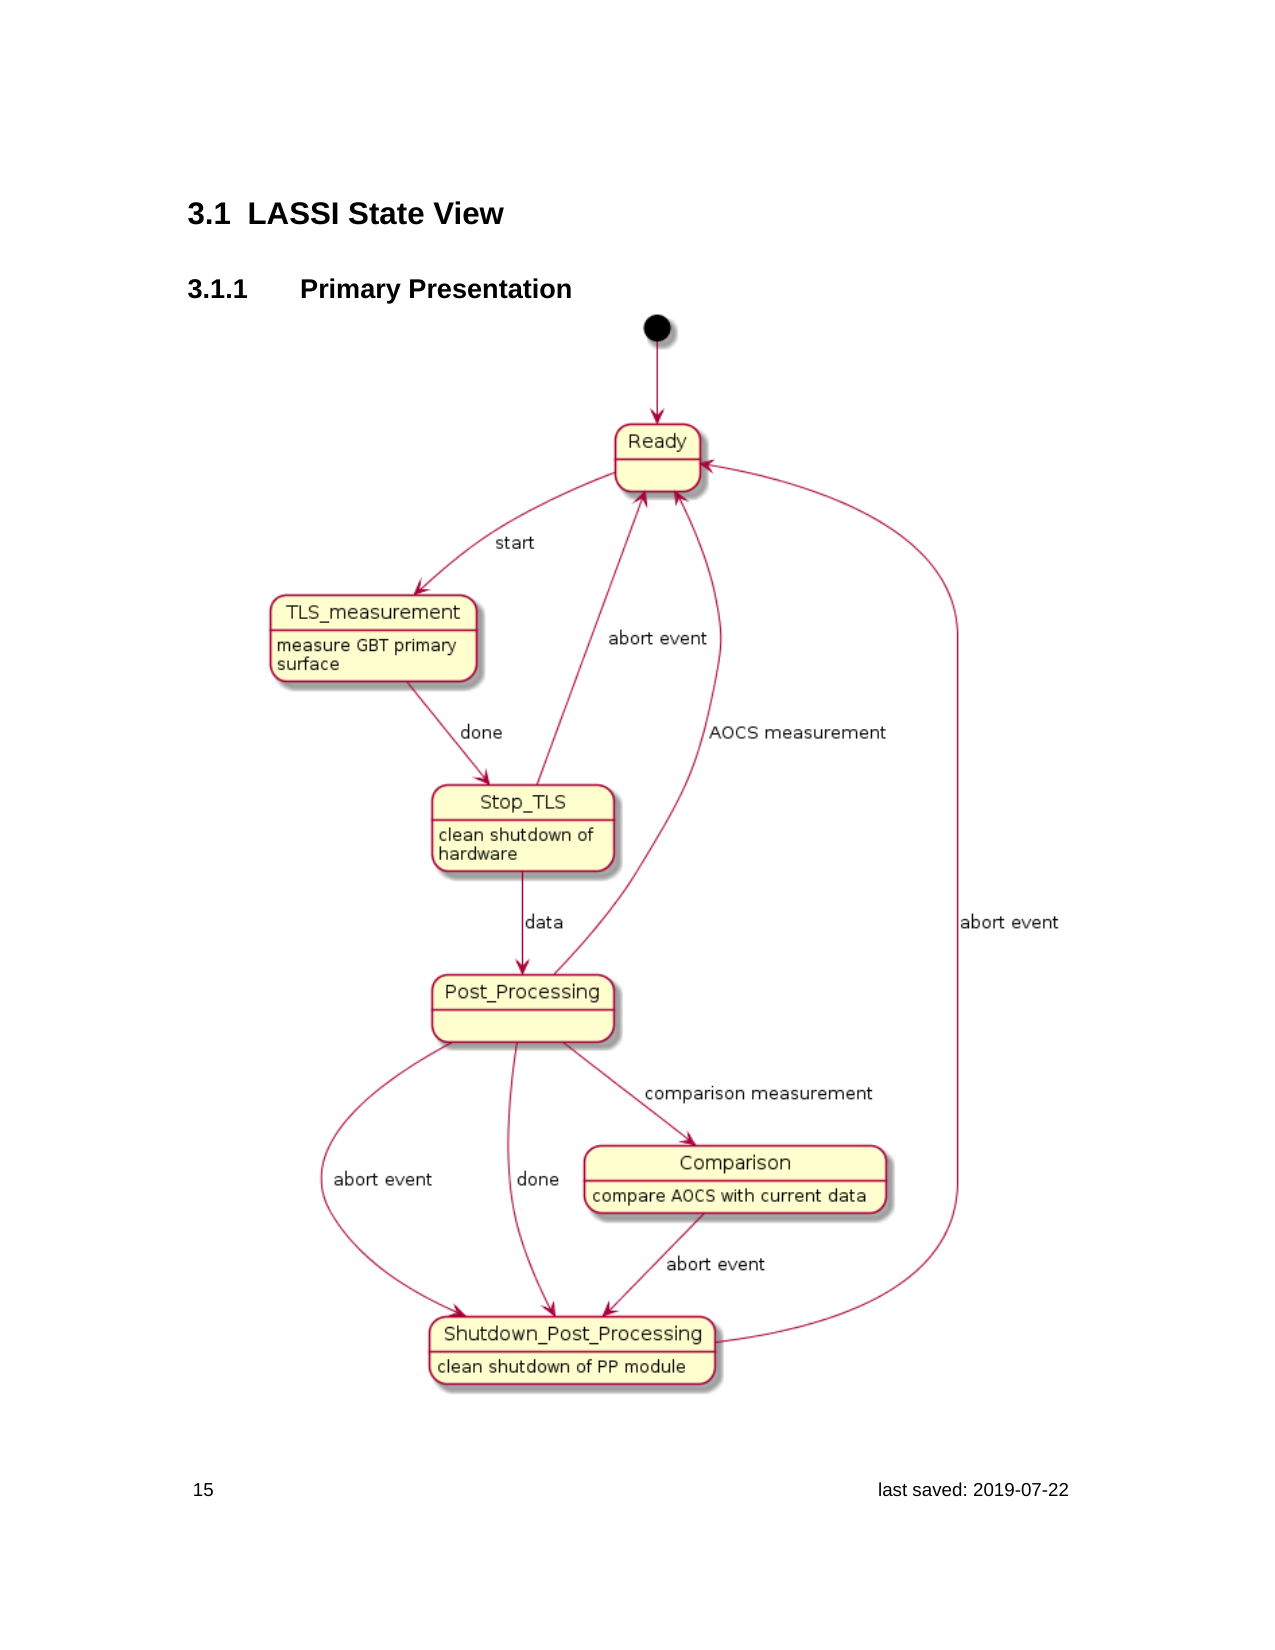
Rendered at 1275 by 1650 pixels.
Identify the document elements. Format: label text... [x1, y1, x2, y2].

subtitle Primary Presentation [187, 269, 1087, 1397]
subtitle LASSI State View [187, 192, 1087, 231]
picture [262, 304, 1073, 1397]
